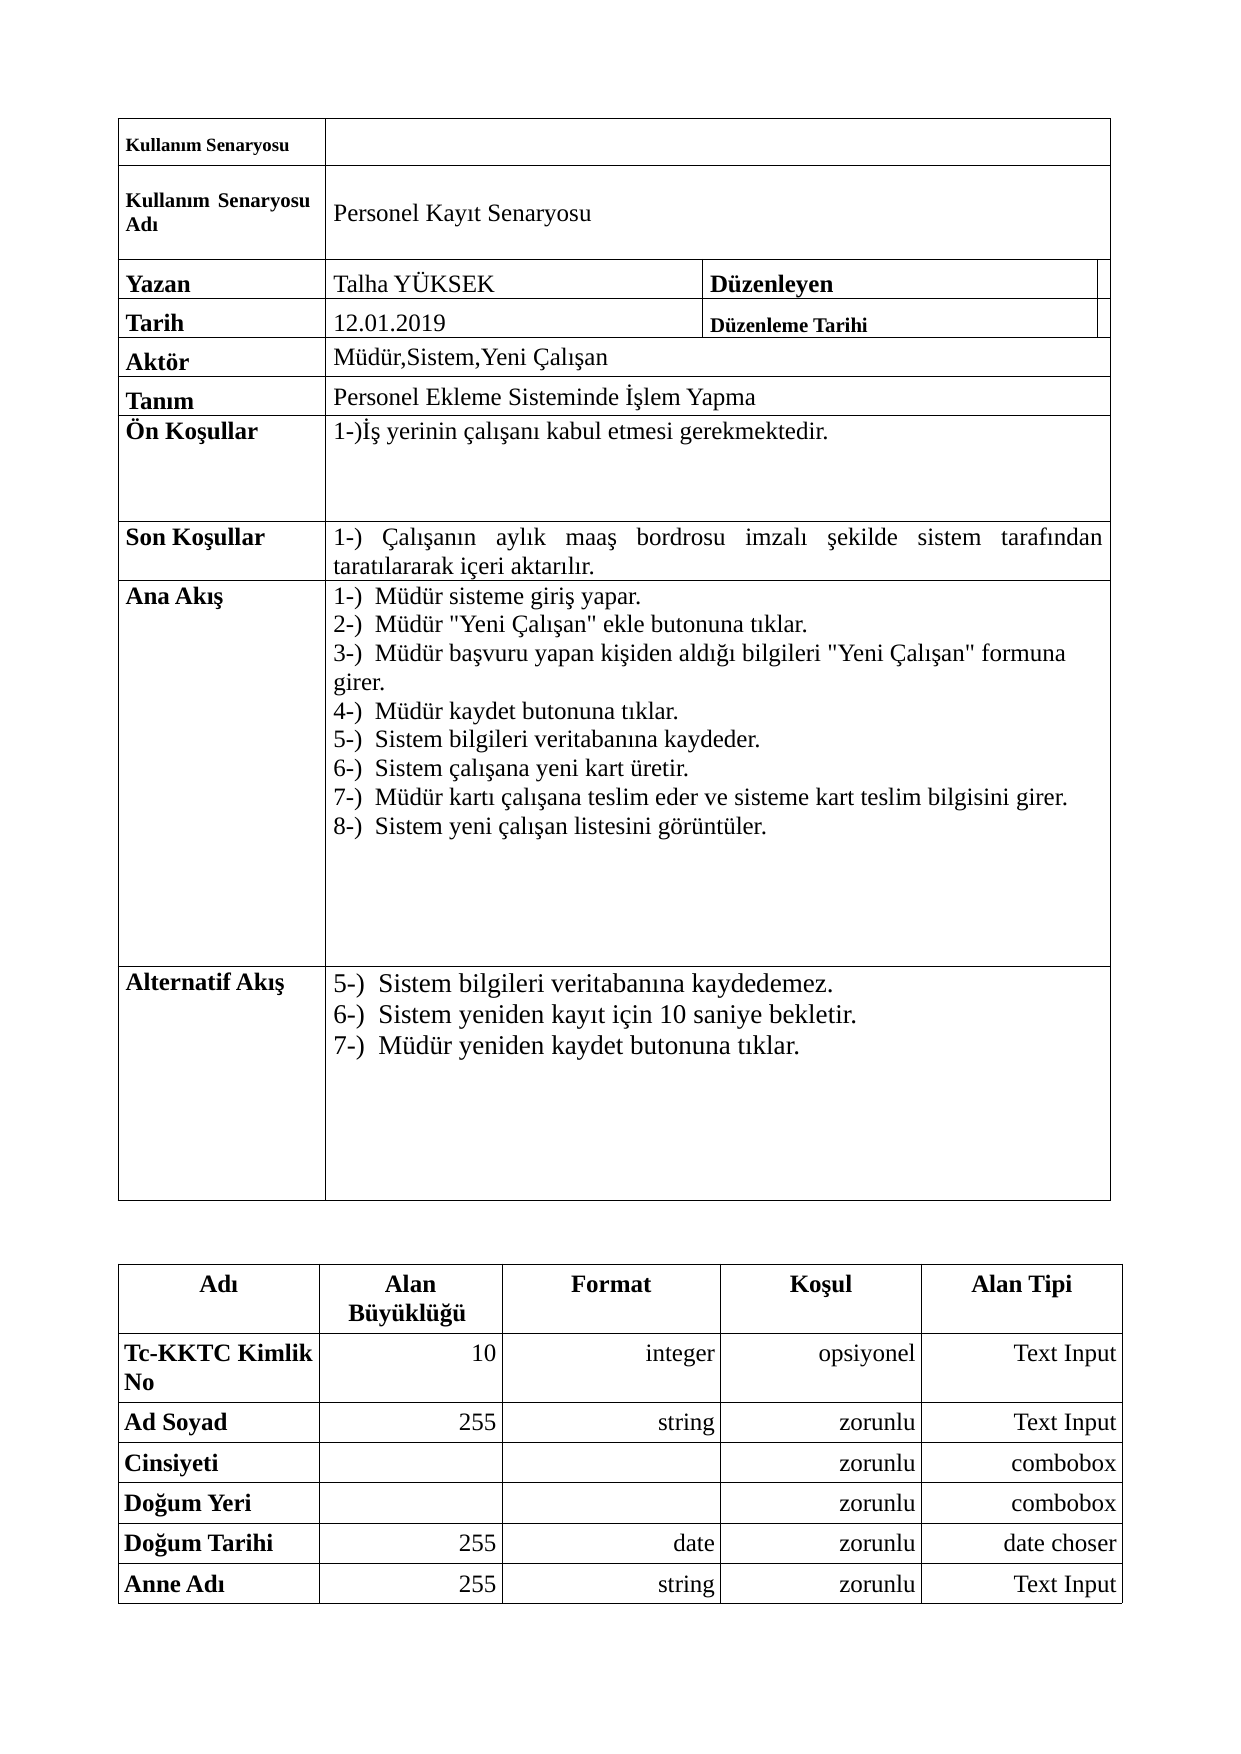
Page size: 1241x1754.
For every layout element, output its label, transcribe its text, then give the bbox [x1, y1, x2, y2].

table_cell Personel Kayıt Senaryosu [326, 166, 1110, 259]
table_cell 255 [320, 1403, 502, 1442]
table_header Koşul [721, 1265, 921, 1332]
table_cell string [503, 1564, 720, 1603]
table_cell [503, 1483, 720, 1522]
table_cell date choser [922, 1524, 1122, 1563]
table_cell Yazan [119, 260, 325, 298]
table_cell 1-)İş yerinin çalışanı kabul etmesi gerekmektedir. [326, 416, 1110, 521]
table_cell 1-) Çalışanın aylık maaş bordrosu imzalı şekilde sistem tarafından taratılararak içeri aktarılır. [326, 522, 1110, 580]
table_cell Tanım [119, 377, 325, 415]
table_cell date [503, 1524, 720, 1563]
table_cell Doğum Tarihi [119, 1524, 319, 1563]
table_cell 1-) Müdür sisteme giriş yapar. 2-) Müdür "Yeni Çalışan" ekle butonuna tıklar. 3-) Müdür başvuru yapan kişiden aldığı bilgileri "Yeni Çalışan" formuna girer. 4-) Müdür kaydet butonuna tıklar. 5-) Sistem bilgileri veritabanına kaydeder. 6-) Sistem çalışana yeni kart üretir. 7-) Müdür kartı çalışana teslim eder ve sisteme kart teslim bilgisini girer. 8-) Sistem yeni çalışan listesini görüntüler. [326, 581, 1110, 966]
table_cell Text Input [922, 1403, 1122, 1442]
table_header [326, 119, 1110, 165]
table_cell Aktör [119, 338, 325, 376]
table_cell Alternatif Akış [119, 967, 325, 1200]
table_cell combobox [922, 1443, 1122, 1482]
table_header Alan Büyüklüğü [320, 1265, 502, 1332]
table_cell zorunlu [721, 1564, 921, 1603]
table_cell Düzenleme Tarihi [703, 299, 1097, 337]
table_header Format [503, 1265, 720, 1332]
table_header Adı [119, 1265, 319, 1332]
table_cell Talha YÜKSEK [326, 260, 702, 298]
table_cell zorunlu [721, 1524, 921, 1563]
table_header Kullanım Senaryosu [119, 119, 325, 165]
table_cell integer [503, 1334, 720, 1402]
table_cell 12.01.2019 [326, 299, 702, 337]
table_cell 255 [320, 1524, 502, 1563]
table_cell 10 [320, 1334, 502, 1402]
table_cell [503, 1443, 720, 1482]
table_cell [1098, 299, 1110, 337]
table_cell Doğum Yeri [119, 1483, 319, 1522]
table_cell Müdür,Sistem,Yeni Çalışan [326, 338, 1110, 376]
table_cell zorunlu [721, 1483, 921, 1522]
table_cell Ana Akış [119, 581, 325, 966]
table_cell Text Input [922, 1334, 1122, 1402]
table_cell Kullanım Senaryosu Adı [119, 166, 325, 259]
table_cell zorunlu [721, 1403, 921, 1442]
table_cell [320, 1443, 502, 1482]
table_cell Ad Soyad [119, 1403, 319, 1442]
table_cell zorunlu [721, 1443, 921, 1482]
table_header Alan Tipi [922, 1265, 1122, 1332]
table_cell 255 [320, 1564, 502, 1603]
table_cell Text Input [922, 1564, 1122, 1603]
table_cell Ön Koşullar [119, 416, 325, 521]
table_cell Tc-KKTC Kimlik No [119, 1334, 319, 1402]
table_cell combobox [922, 1483, 1122, 1522]
table_cell Cinsiyeti [119, 1443, 319, 1482]
table_cell Anne Adı [119, 1564, 319, 1603]
table_cell [320, 1483, 502, 1522]
table_cell opsiyonel [721, 1334, 921, 1402]
table_cell Personel Ekleme Sisteminde İşlem Yapma [326, 377, 1110, 415]
table_cell Son Koşullar [119, 522, 325, 580]
table_cell Tarih [119, 299, 325, 337]
table_cell 5-) Sistem bilgileri veritabanına kaydedemez. 6-) Sistem yeniden kayıt için 10 saniye bekletir. 7-) Müdür yeniden kaydet butonuna tıklar. [326, 967, 1110, 1200]
table_cell [1098, 260, 1110, 298]
table_cell Düzenleyen [703, 260, 1097, 298]
table_cell string [503, 1403, 720, 1442]
